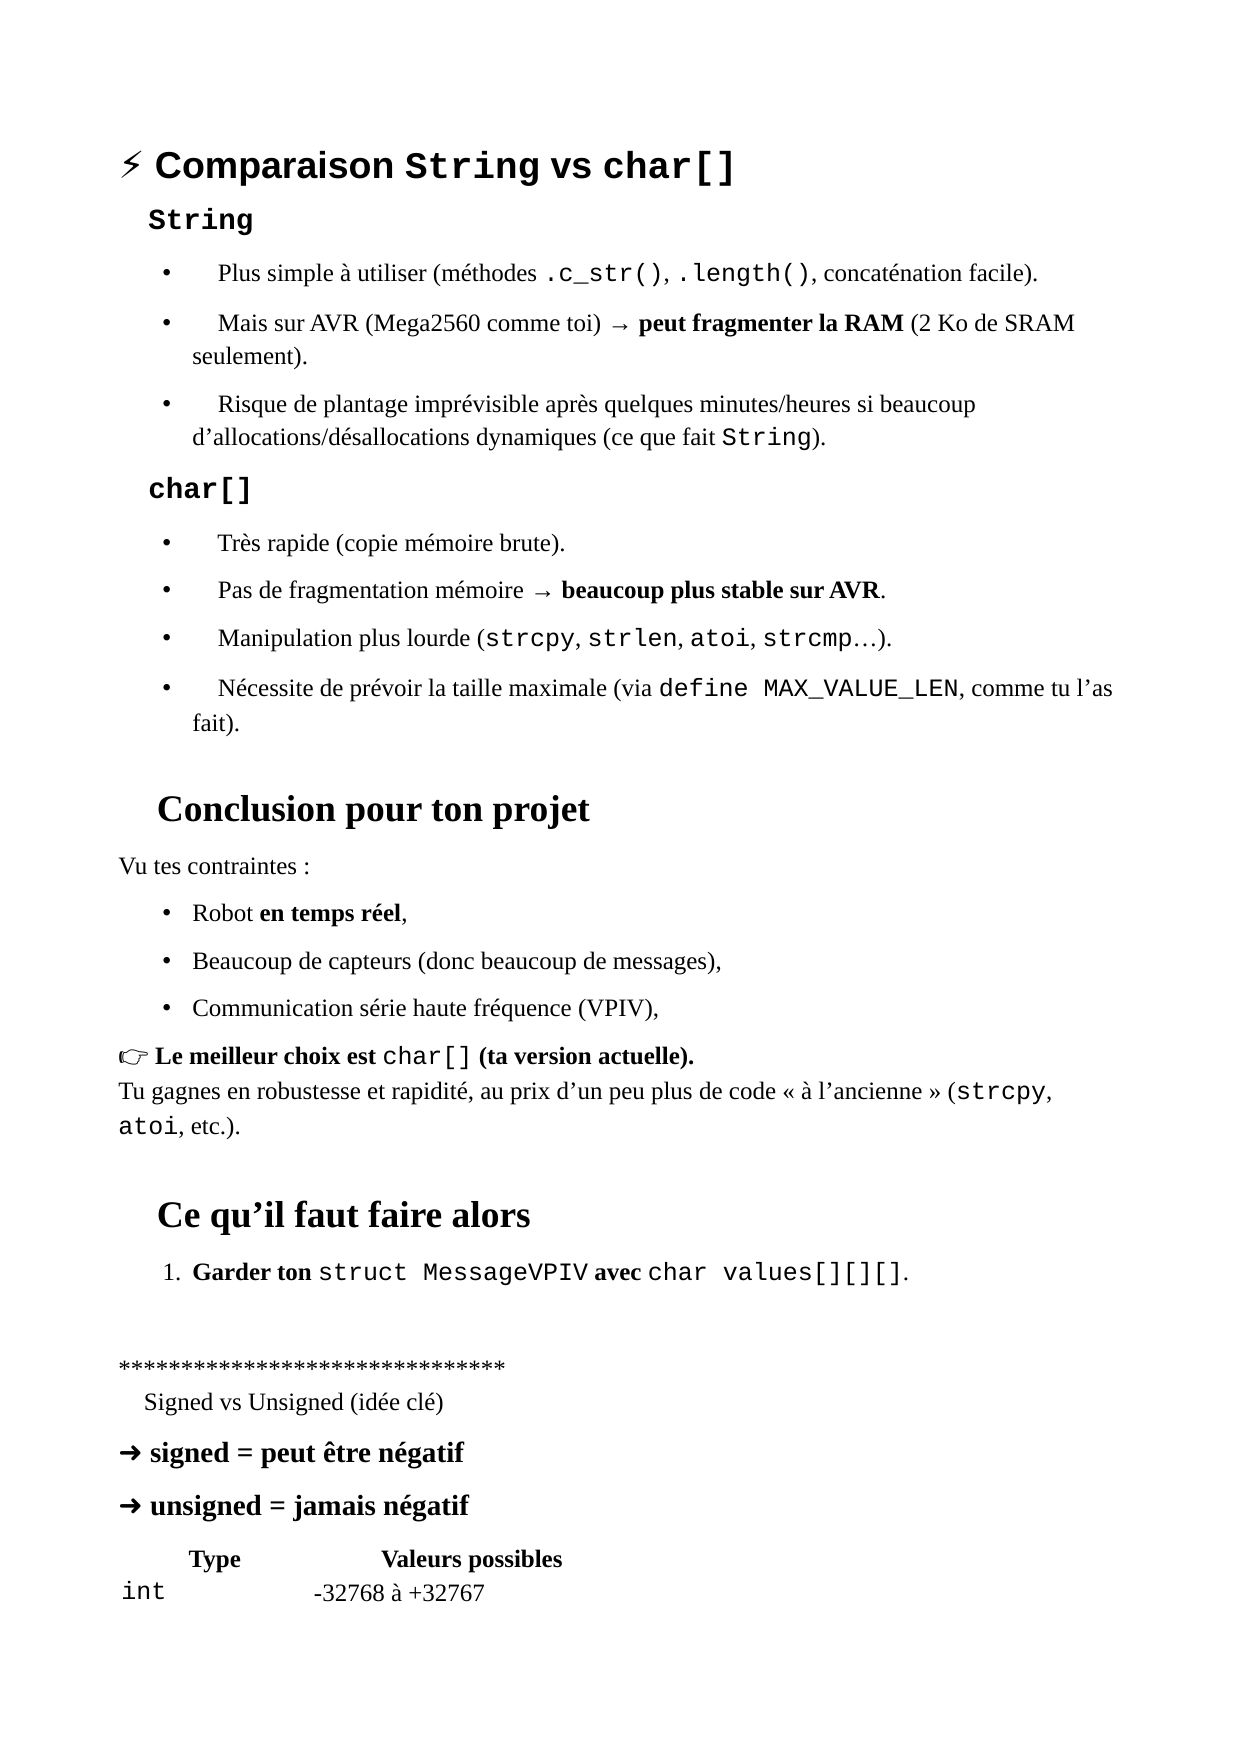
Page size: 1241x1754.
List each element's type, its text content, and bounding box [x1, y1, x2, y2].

list ❌ Risque de plantage imprévisible après quelques minutes/heures si beaucoup d’allocations/désallocations dynamiques (ce que fait String). [162, 389, 1122, 452]
list ❌ Mais sur AVR (Mega2560 comme toi) → peut fragmenter la RAM (2 Ko de SRAM seulement). [162, 308, 1122, 370]
table_cell int [118, 1576, 311, 1610]
list Communication série haute fréquence (VPIV), [162, 993, 1122, 1022]
list ❌ Nécessite de prévoir la taille maximale (via define MAX_VALUE_LEN, comme tu l’as fait). [162, 673, 1122, 737]
subtitle 🔹 String [118, 202, 1122, 238]
list ✅ Très rapide (copie mémoire brute). [162, 528, 1122, 556]
list Garder ton struct MessageVPIV avec char values[][][]. [162, 1257, 1122, 1287]
subtitle ➜ unsigned = jamais négatif [118, 1488, 1122, 1521]
list Robot en temps réel, [162, 898, 1122, 927]
subtitle 🚀 Conclusion pour ton projet [118, 787, 1122, 830]
list ✅ Plus simple à utiliser (méthodes .c_str(), .length(), concaténation facile). [162, 258, 1122, 289]
table_header Valeurs possibles [311, 1541, 632, 1576]
text ******************************* 🔢 Signed vs Unsigned (idée clé) [118, 1354, 1122, 1416]
subtitle 🔹 char[] [118, 472, 1122, 508]
table_cell -32768 à +32767 [311, 1576, 632, 1610]
subtitle 🔧 Ce qu’il faut faire alors [118, 1192, 1122, 1236]
subtitle ➜ signed = peut être négatif [118, 1435, 1122, 1468]
table_header Type [118, 1541, 311, 1576]
list Beaucoup de capteurs (donc beaucoup de messages), [162, 946, 1122, 975]
text 👉 Le meilleur choix est char[] (ta version actuelle). Tu gagnes en robustesse et rapidité, au prix d’un peu plus de code « à l’ancienne » (strcpy, atoi, etc.). [118, 1041, 1122, 1142]
subtitle ⚡️ Comparaison String vs char[] [118, 143, 1122, 189]
list ❌ Manipulation plus lourde (strcpy, strlen, atoi, strcmp…). [162, 623, 1122, 654]
text Vu tes contraintes : [118, 851, 1122, 879]
list ✅ Pas de fragmentation mémoire → beaucoup plus stable sur AVR. [162, 575, 1122, 604]
